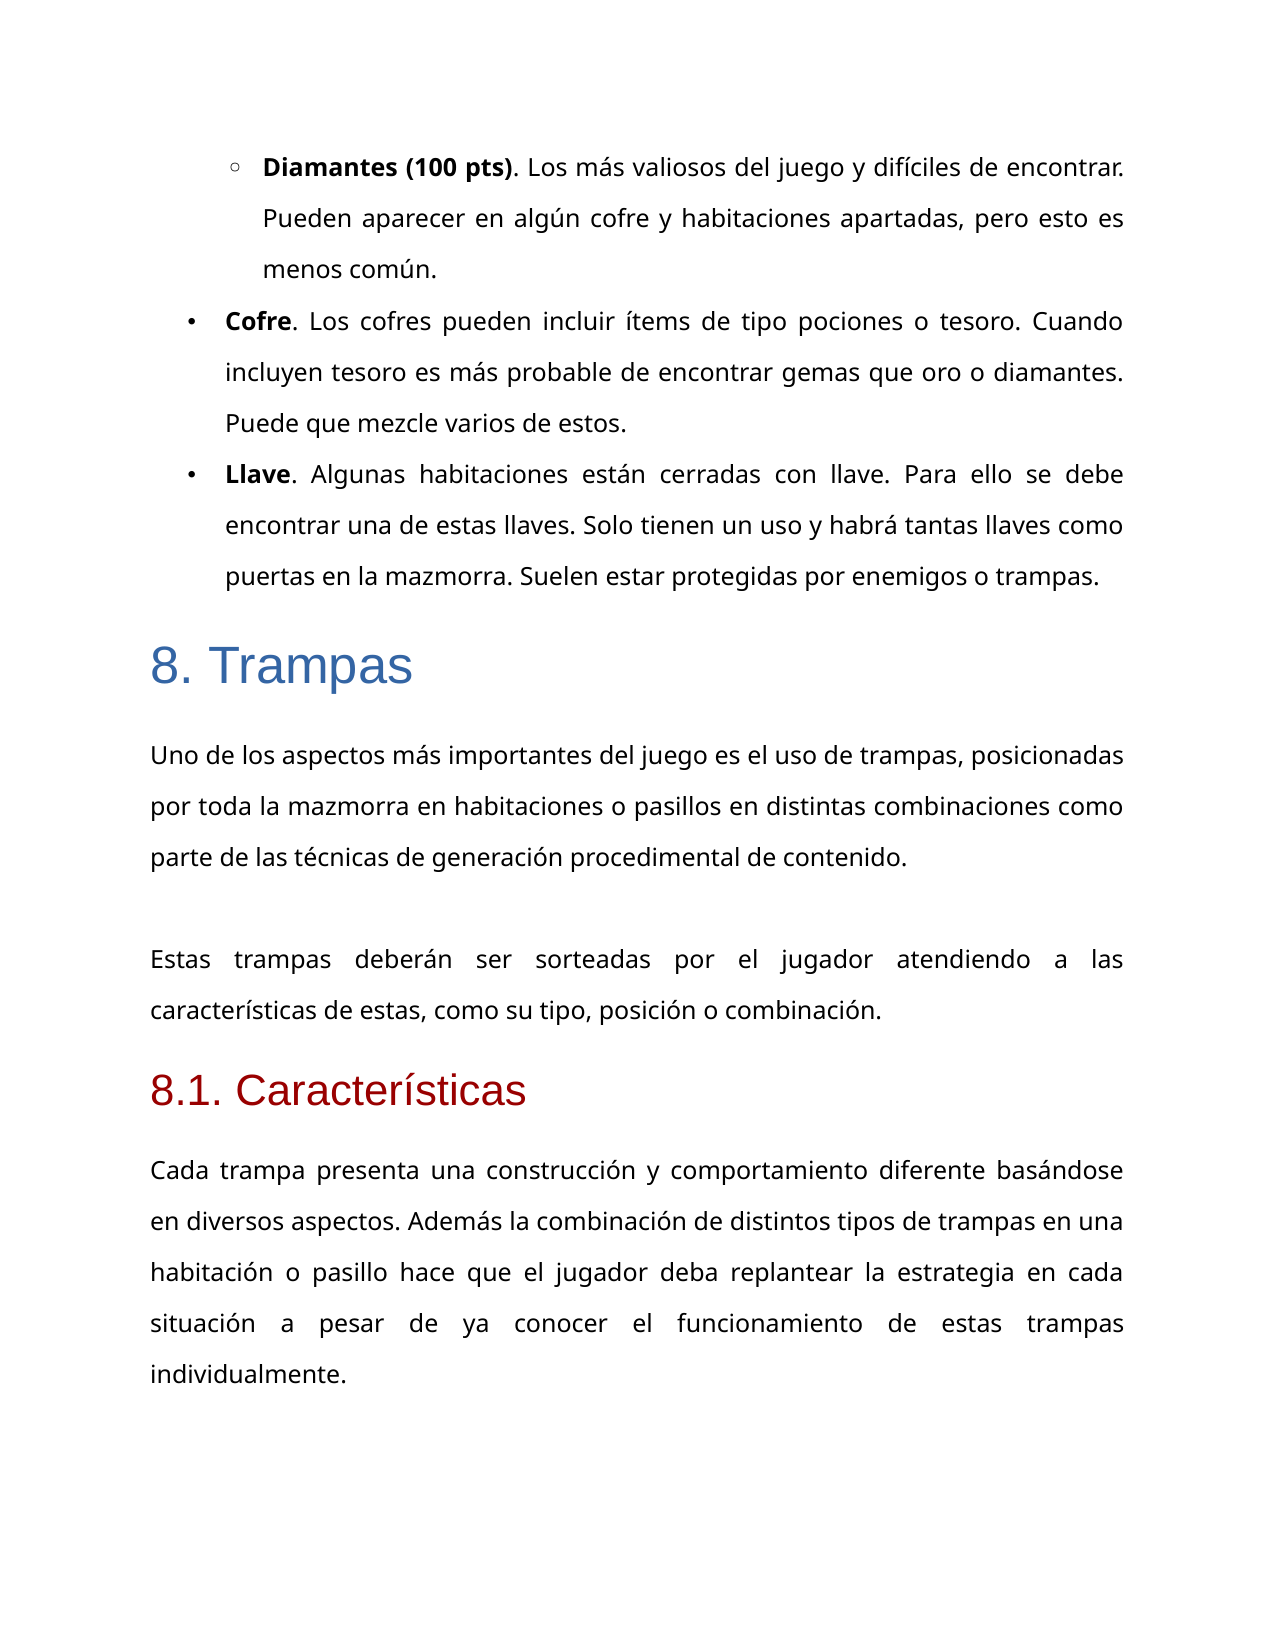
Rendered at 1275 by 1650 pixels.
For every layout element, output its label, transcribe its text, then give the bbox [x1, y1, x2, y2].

list Llave. Algunas habitaciones están cerradas con llave. Para ello se debe encontrar una de estas llaves. Solo tienen un uso y habrá tantas llaves como puertas en la mazmorra. Suelen estar protegidas por enemigos o trampas. [187, 456, 1125, 592]
text Estas trampas deberán ser sorteadas por el jugador atendiendo a las características de estas, como su tipo, posición o combinación. [150, 942, 1125, 1027]
list Cofre. Los cofres pueden incluir ítems de tipo pociones o tesoro. Cuando incluyen tesoro es más probable de encontrar gemas que oro o diamantes. Puede que mezcle varios de estos. [187, 303, 1125, 439]
text Cada trampa presenta una construcción y comportamiento diferente basándose en diversos aspectos. Además la combinación de distintos tipos de trampas en una habitación o pasillo hace que el jugador deba replantear la estrategia en cada situación a pesar de ya conocer el funcionamiento de estas trampas individualmente. [150, 1152, 1125, 1391]
subtitle Características [150, 1064, 1125, 1115]
text Uno de los aspectos más importantes del juego es el uso de trampas, posicionadas por toda la mazmorra en habitaciones o pasillos en distintas combinaciones como parte de las técnicas de generación procedimental de contenido. [150, 737, 1125, 874]
subtitle Trampas [150, 634, 1125, 695]
list Diamantes (100 pts). Los más valiosos del juego y difíciles de encontrar. Pueden aparecer en algún cofre y habitaciones apartadas, pero esto es menos común. [225, 150, 1125, 286]
